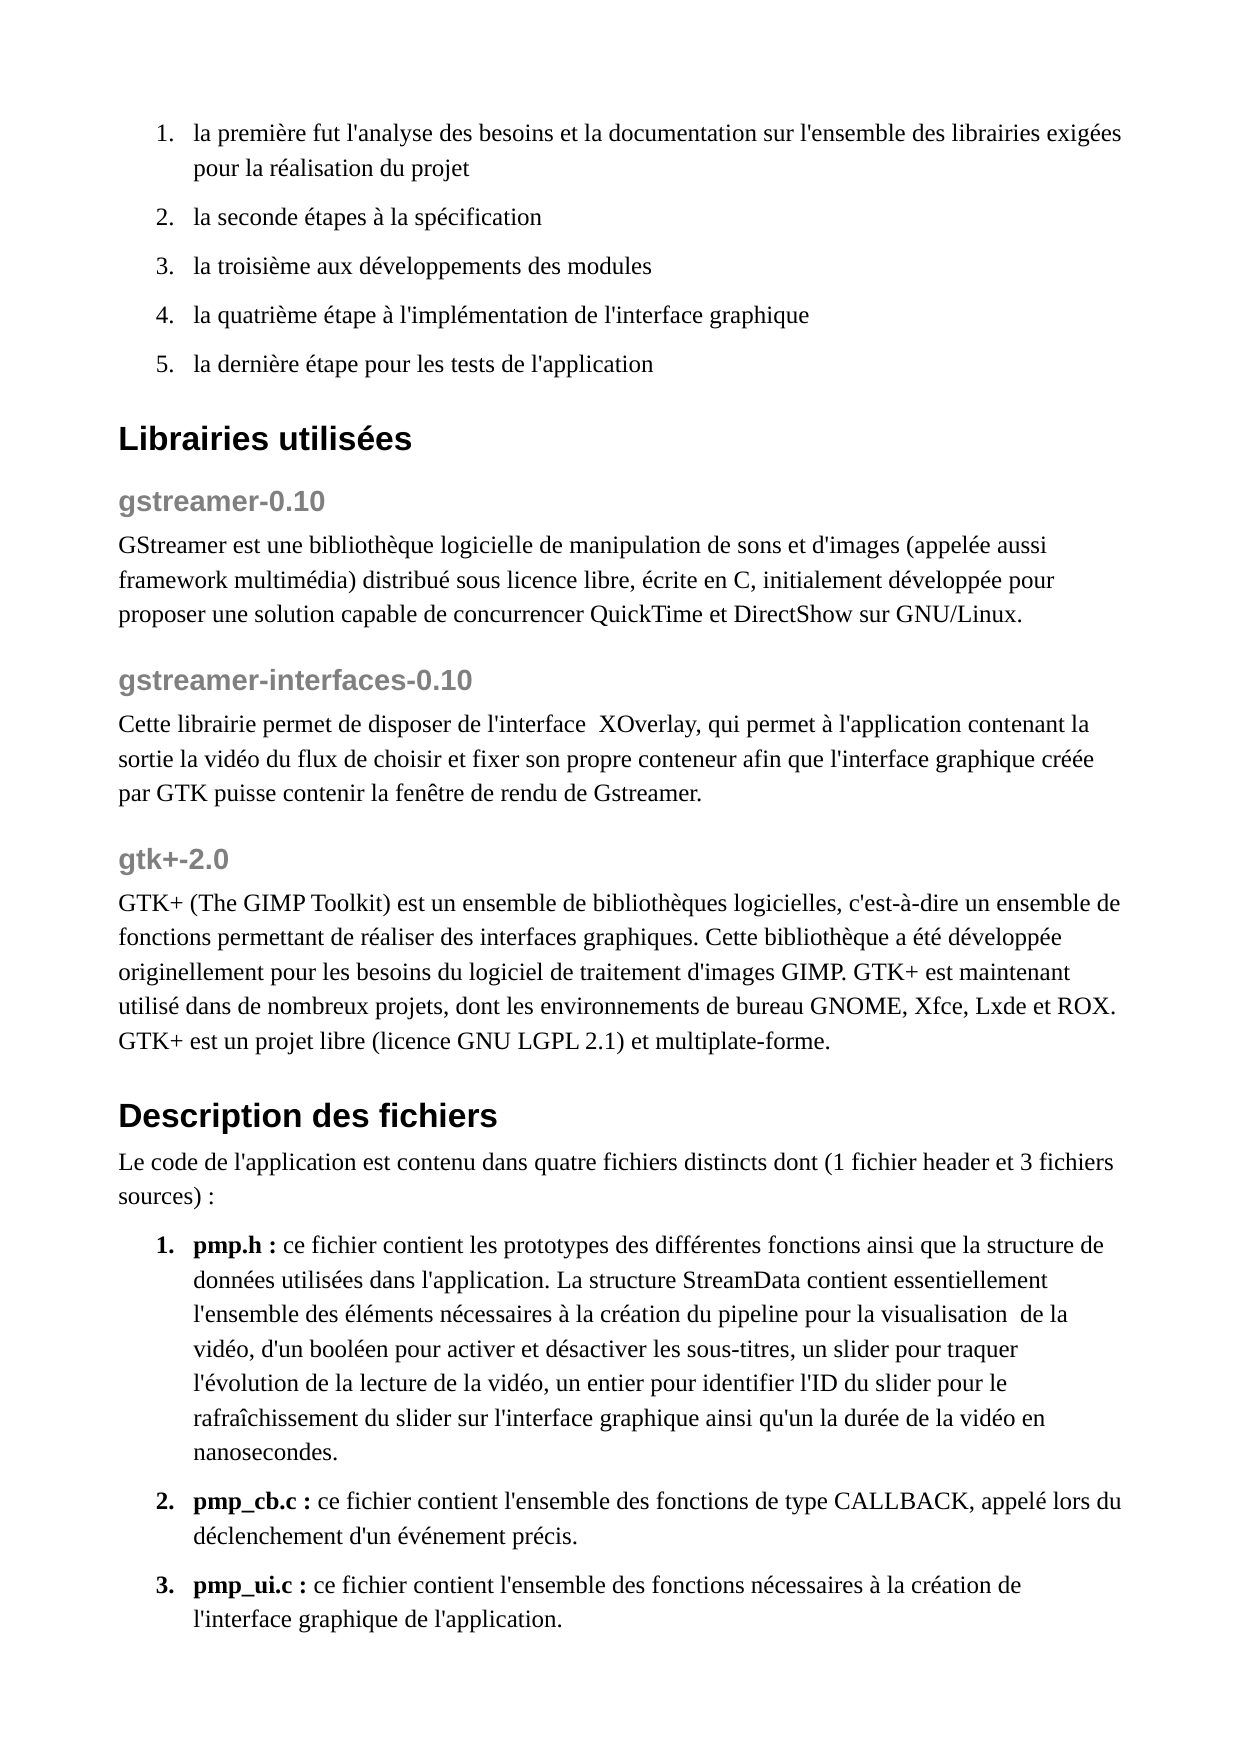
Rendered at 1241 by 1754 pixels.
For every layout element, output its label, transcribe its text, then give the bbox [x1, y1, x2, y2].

subtitle gtk+-2.0 [118, 842, 1122, 875]
text Cette librairie permet de disposer de l'interface XOverlay, qui permet à l'application contenant la sortie la vidéo du flux de choisir et fixer son propre conteneur afin que l'interface graphique créée par GTK puisse contenir la fenêtre de rendu de Gstreamer. [118, 709, 1122, 807]
list la seconde étapes à la spécification [156, 202, 1122, 230]
list la troisième aux développements des modules [156, 251, 1122, 279]
list la dernière étape pour les tests de l'application [156, 349, 1122, 378]
subtitle Librairies utilisées [118, 419, 1122, 457]
text GStreamer est une bibliothèque logicielle de manipulation de sons et d'images (appelée aussi framework multimédia) distribué sous licence libre, écrite en C, initialement développée pour proposer une solution capable de concurrencer QuickTime et DirectShow sur GNU/Linux. [118, 531, 1122, 628]
subtitle gstreamer-interfaces-0.10 [118, 663, 1122, 697]
subtitle Description des fichiers [118, 1096, 1122, 1134]
list pmp_ui.c : ce fichier contient l'ensemble des fonctions nécessaires à la création de l'interface graphique de l'application. [156, 1570, 1122, 1633]
subtitle gstreamer-0.10 [118, 484, 1122, 518]
text Le code de l'application est contenu dans quatre fichiers distincts dont (1 fichier header et 3 fichiers sources) : [118, 1147, 1122, 1210]
list pmp_cb.c : ce fichier contient l'ensemble des fonctions de type CALLBACK, appelé lors du déclenchement d'un événement précis. [156, 1486, 1122, 1549]
list pmp.h : ce fichier contient les prototypes des différentes fonctions ainsi que la structure de données utilisées dans l'application. La structure StreamData contient essentiellement l'ensemble des éléments nécessaires à la création du pipeline pour la visualisation de la vidéo, d'un booléen pour activer et désactiver les sous-titres, un slider pour traquer l'évolution de la lecture de la vidéo, un entier pour identifier l'ID du slider pour le rafraîchissement du slider sur l'interface graphique ainsi qu'un la durée de la vidéo en nanosecondes. [156, 1230, 1122, 1466]
list la première fut l'analyse des besoins et la documentation sur l'ensemble des librairies exigées pour la réalisation du projet [156, 118, 1122, 181]
text GTK+ (The GIMP Toolkit) est un ensemble de bibliothèques logicielles, c'est-à-dire un ensemble de fonctions permettant de réaliser des interfaces graphiques. Cette bibliothèque a été développée originellement pour les besoins du logiciel de traitement d'images GIMP. GTK+ est maintenant utilisé dans de nombreux projets, dont les environnements de bureau GNOME, Xfce, Lxde et ROX. GTK+ est un projet libre (licence GNU LGPL 2.1) et multiplate-forme. [118, 888, 1122, 1054]
list la quatrième étape à l'implémentation de l'interface graphique [156, 300, 1122, 328]
